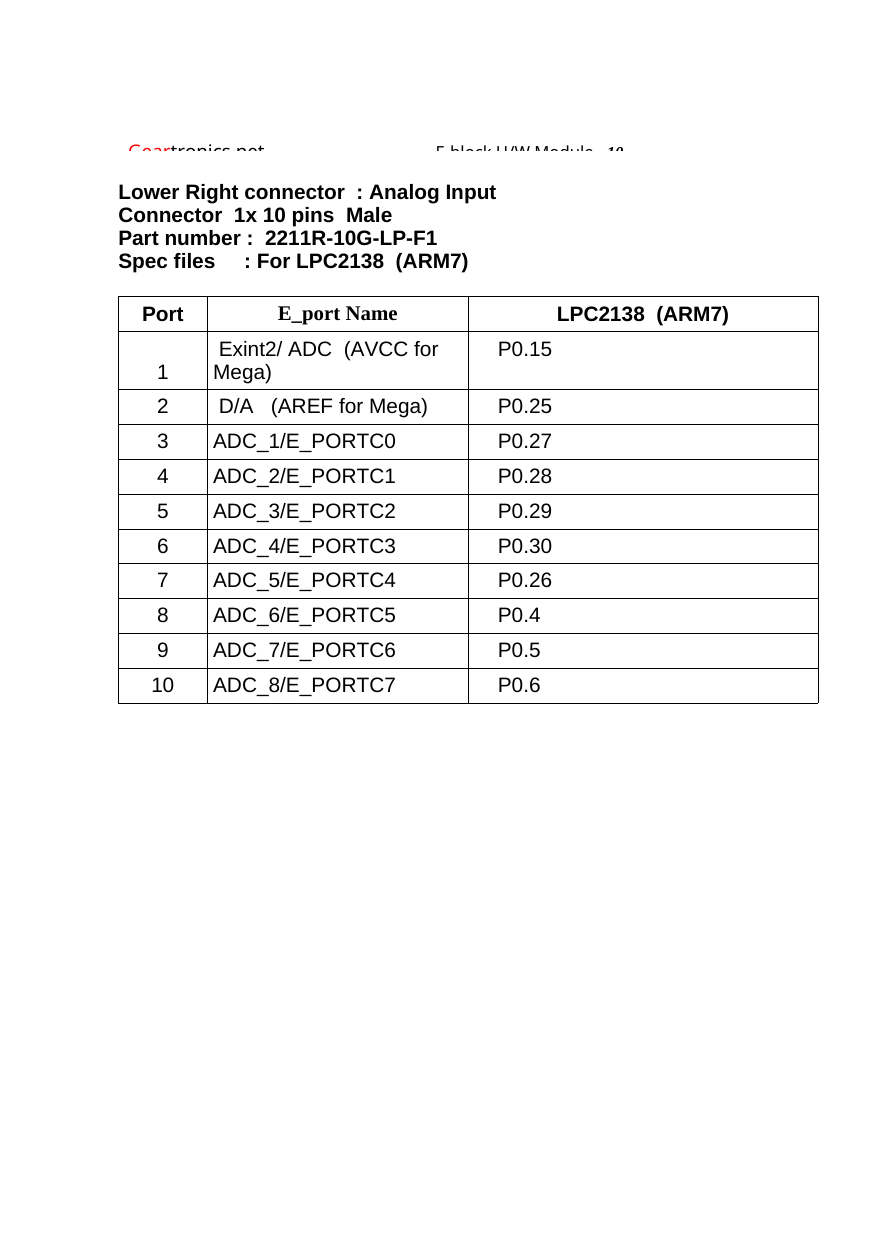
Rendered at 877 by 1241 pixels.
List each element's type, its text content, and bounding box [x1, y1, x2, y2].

table_cell P0.5 [469, 634, 818, 668]
table_cell ADC_3/E_PORTC2 [208, 495, 468, 528]
table_cell P0.29 [469, 495, 818, 528]
table_cell P0.26 [469, 564, 818, 598]
table_cell P0.28 [469, 460, 818, 494]
table_cell 1 [119, 332, 207, 389]
table_cell D/A (AREF for Mega) [208, 390, 468, 424]
table_header Port [119, 297, 207, 331]
table_cell P0.25 [469, 390, 818, 424]
table_cell 9 [119, 634, 207, 668]
text Connector 1x 10 pins Male [118, 203, 818, 227]
table_cell Exint2/ ADC (AVCC for Mega) [208, 332, 468, 389]
table_header E_port Name [208, 297, 468, 331]
table_cell ADC_1/E_PORTC0 [208, 425, 468, 459]
table_cell 4 [119, 460, 207, 494]
table_cell P0.15 [469, 332, 818, 389]
table_cell 6 [119, 530, 207, 563]
table_cell ADC_8/E_PORTC7 [208, 669, 468, 702]
table_cell 3 [119, 425, 207, 459]
table_cell P0.30 [469, 530, 818, 563]
table_cell 5 [119, 495, 207, 528]
table_cell 8 [119, 599, 207, 633]
text Spec files : For LPC2138 (ARM7) [118, 250, 818, 273]
table_cell ADC_5/E_PORTC4 [208, 564, 468, 598]
table_cell ADC_6/E_PORTC5 [208, 599, 468, 633]
table_cell P0.4 [469, 599, 818, 633]
text Lower Right connector : Analog Input [118, 180, 818, 203]
table_cell P0.27 [469, 425, 818, 459]
table_cell ADC_7/E_PORTC6 [208, 634, 468, 668]
table_cell ADC_4/E_PORTC3 [208, 530, 468, 563]
table_cell 7 [119, 564, 207, 598]
table_cell ADC_2/E_PORTC1 [208, 460, 468, 494]
table_header LPC2138 (ARM7) [469, 297, 818, 331]
table_cell 10 [119, 669, 207, 702]
table_cell 2 [119, 390, 207, 424]
table_cell P0.6 [469, 669, 818, 702]
text Part number : 2211R-10G-LP-F1 [118, 227, 818, 250]
